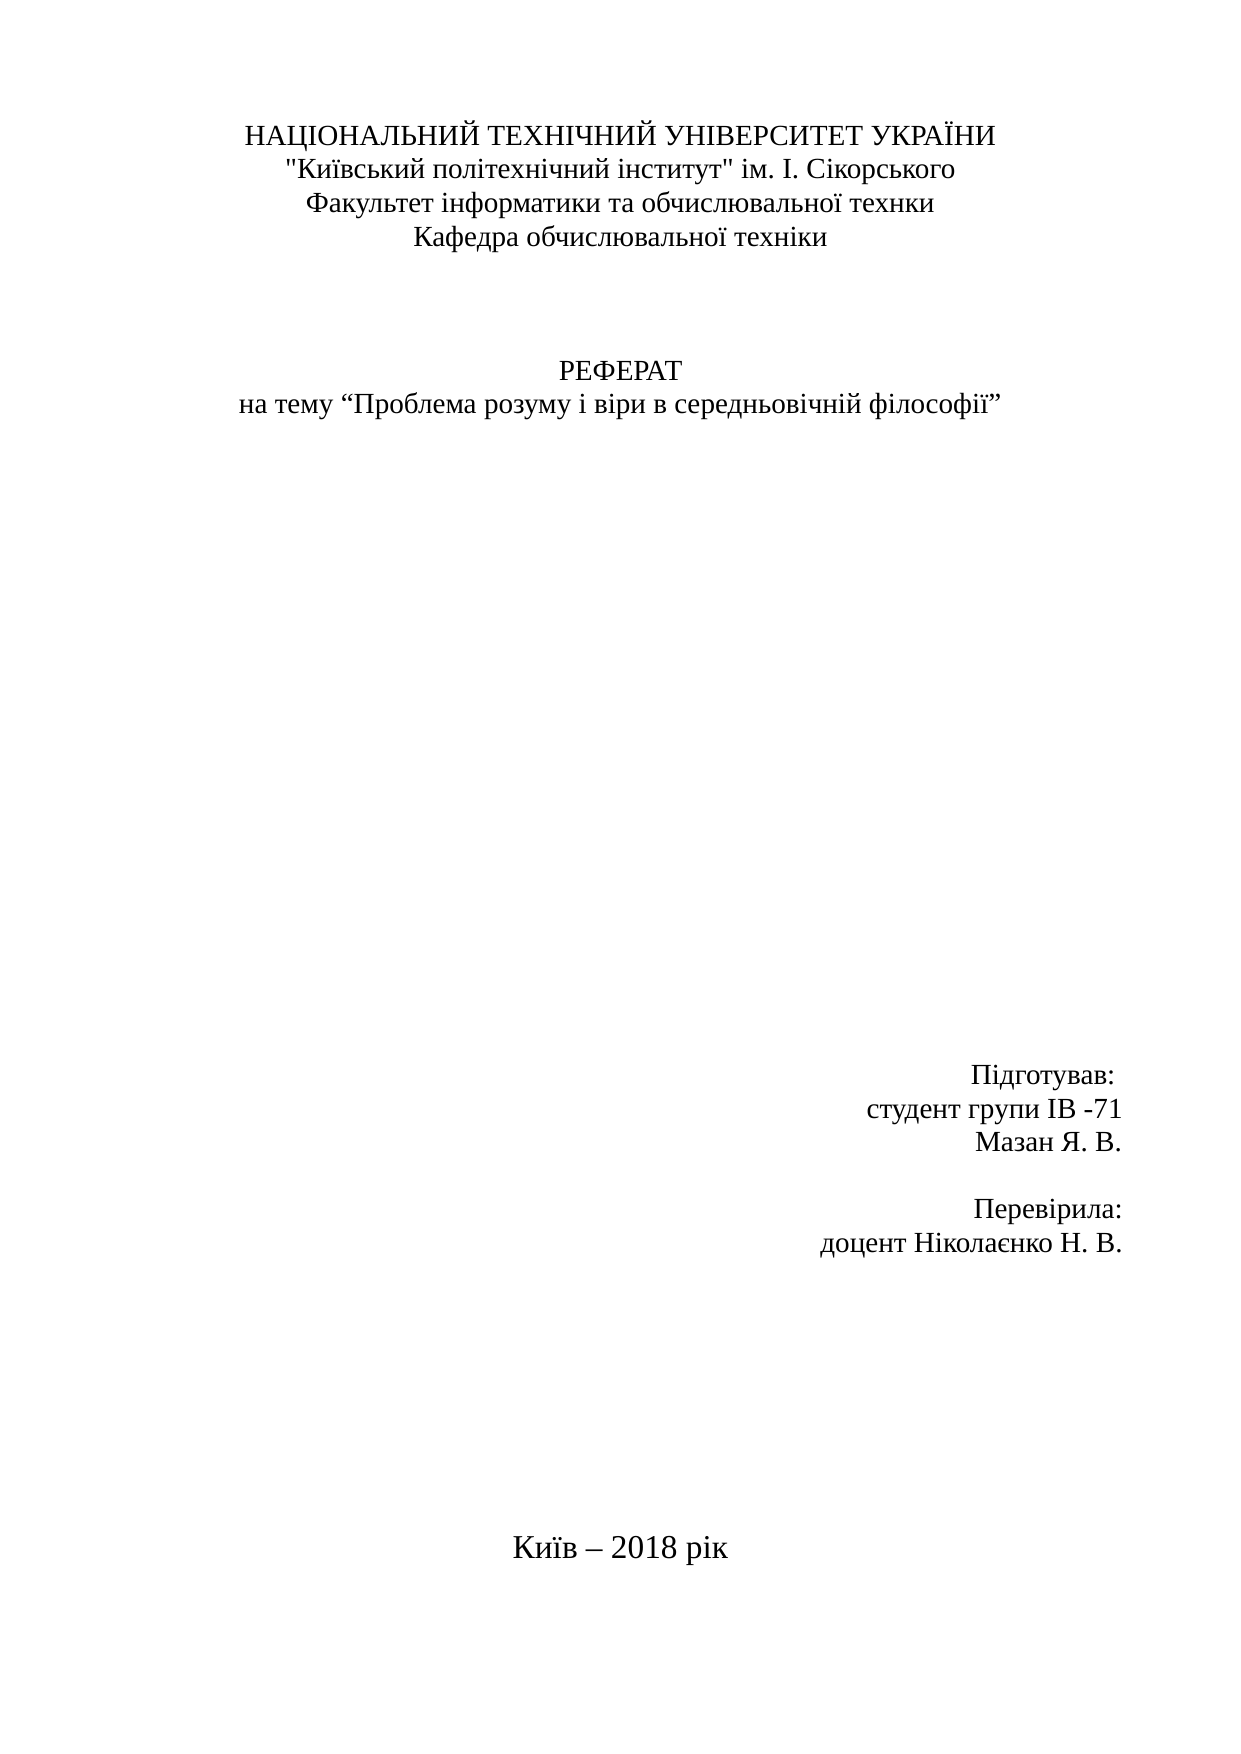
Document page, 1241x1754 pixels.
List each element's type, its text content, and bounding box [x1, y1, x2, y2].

subtitle Підготував: [118, 1057, 1122, 1091]
subtitle Факультет інформатики та обчислювальної технки [118, 185, 1122, 219]
subtitle студент групи ІВ -71 [118, 1091, 1122, 1124]
text Перевірила: [118, 1191, 1122, 1225]
text на тему “Проблема розуму і віри в середньовічній філософії” [118, 386, 1122, 420]
subtitle "Київський політехнічний інститут" ім. І. Сікорського [118, 152, 1122, 185]
subtitle Кафедра обчислювальної техніки [118, 219, 1122, 252]
subtitle РЕФЕРАТ [118, 353, 1122, 386]
text Київ – 2018 рік [118, 1527, 1122, 1565]
text Мазан Я. В. [118, 1124, 1122, 1158]
subtitle НАЦІОНАЛЬНИЙ ТЕХНІЧНИЙ УНІВЕРСИТЕТ УКРАЇНИ [118, 118, 1122, 152]
text доцент Ніколаєнко Н. В. [118, 1225, 1122, 1258]
